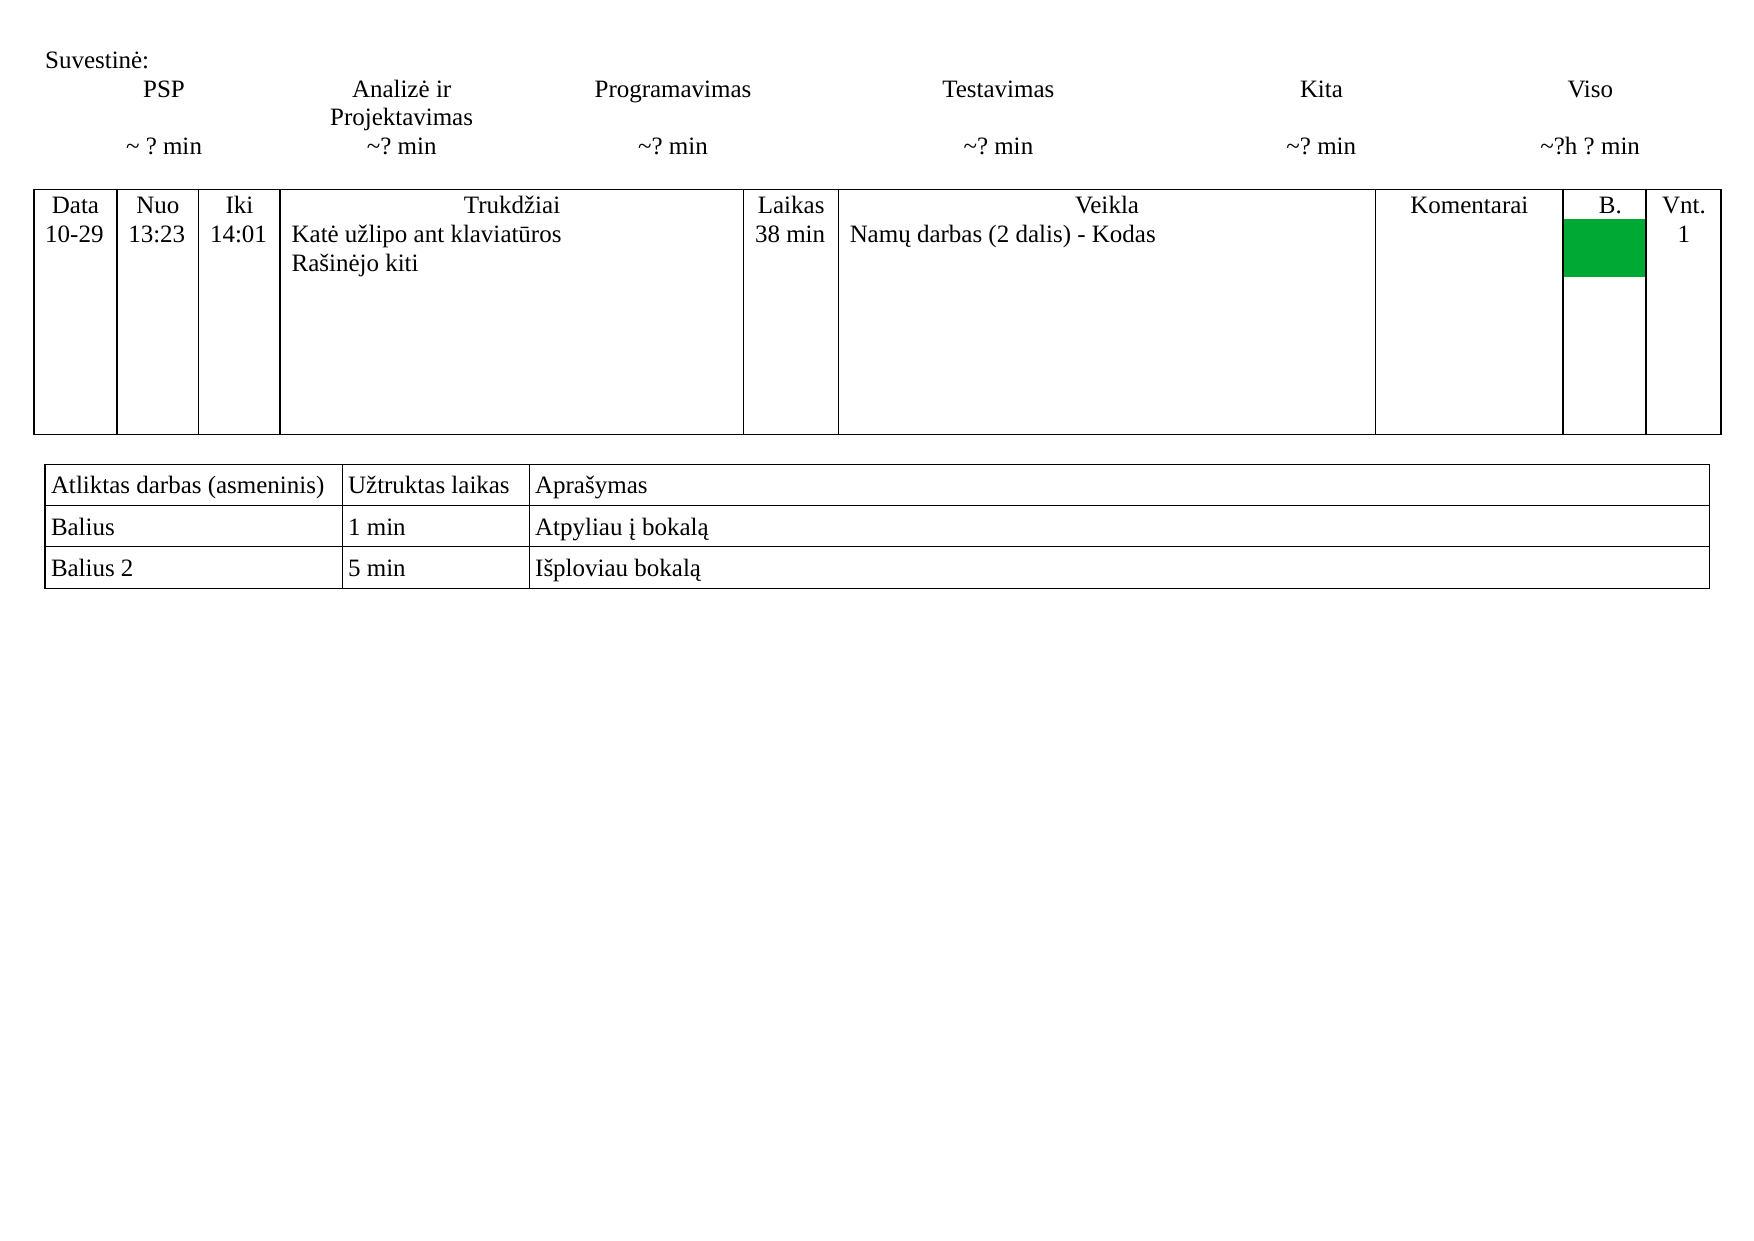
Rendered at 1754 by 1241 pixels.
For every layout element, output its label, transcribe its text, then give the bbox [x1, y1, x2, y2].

table_cell [35, 334, 116, 367]
table_header Trukdžiai [281, 190, 743, 219]
table_cell [199, 334, 279, 367]
table_cell [281, 277, 743, 305]
table_cell ~? min [1171, 131, 1471, 160]
table_header Testavimas [825, 74, 1171, 131]
table_header Viso [1471, 74, 1709, 131]
table_header Data [35, 190, 116, 219]
table_cell [1647, 367, 1720, 400]
table_cell [281, 400, 743, 433]
table_header Atliktas darbas (asmeninis) [46, 465, 342, 505]
table_cell [35, 305, 116, 334]
table_cell ~? min [520, 131, 825, 160]
table_cell ~?h ? min [1471, 131, 1709, 160]
table_cell [35, 367, 116, 400]
table_cell [1647, 277, 1720, 305]
table_cell 13:23 [118, 219, 198, 277]
table_cell [199, 367, 279, 400]
table_cell [839, 400, 1375, 433]
table_cell ~ ? min [45, 131, 282, 160]
table_cell ~? min [825, 131, 1171, 160]
table_cell Išploviau bokalą [530, 547, 1709, 587]
table_cell Balius 2 [46, 547, 342, 587]
table_cell 5 min [343, 547, 529, 587]
table_cell [1376, 305, 1562, 334]
table_cell [281, 367, 743, 400]
table_cell [744, 277, 838, 305]
table_cell [1564, 367, 1645, 400]
table_cell [35, 277, 116, 305]
table_cell [839, 277, 1375, 305]
table_cell [744, 305, 838, 334]
table_cell [839, 334, 1375, 367]
table_header Vnt. [1647, 190, 1720, 219]
table_cell [1376, 277, 1562, 305]
table_cell ~? min [283, 131, 520, 160]
table_cell [199, 277, 279, 305]
table_cell [744, 400, 838, 433]
table_header B. [1564, 190, 1645, 219]
table_cell [118, 334, 198, 367]
table_cell [1564, 277, 1645, 305]
table_cell [1564, 305, 1645, 334]
table_cell Atpyliau į bokalą [530, 506, 1709, 546]
table_header Analizė ir Projektavimas [283, 74, 520, 131]
table_cell [118, 305, 198, 334]
table_cell [1647, 334, 1720, 367]
table_cell [281, 305, 743, 334]
table_header Kita [1171, 74, 1471, 131]
table_cell 1 min [343, 506, 529, 546]
text Suvestinė: [45, 45, 1709, 74]
table_cell [744, 367, 838, 400]
table_cell 10-29 [35, 219, 116, 277]
table_cell [118, 400, 198, 433]
table_cell Katė užlipo ant klaviatūros Rašinėjo kiti [281, 219, 743, 277]
table_header Veikla [839, 190, 1375, 219]
table_cell [1647, 400, 1720, 433]
table_cell 14:01 [199, 219, 279, 277]
table_header Aprašymas [530, 465, 1709, 505]
table_cell [35, 400, 116, 433]
table_cell [199, 305, 279, 334]
table_cell [839, 367, 1375, 400]
table_cell [839, 305, 1375, 334]
table_cell [1376, 400, 1562, 433]
table_cell Balius [46, 506, 342, 546]
table_cell Namų darbas (2 dalis) - Kodas [839, 219, 1375, 277]
table_cell [118, 277, 198, 305]
table_cell [1376, 334, 1562, 367]
table_cell 1 [1647, 219, 1720, 277]
table_cell [1564, 219, 1645, 277]
table_header Užtruktas laikas [343, 465, 529, 505]
table_header PSP [45, 74, 282, 131]
table_cell [1564, 400, 1645, 433]
table_cell [1564, 334, 1645, 367]
table_cell [281, 334, 743, 367]
table_header Komentarai [1376, 190, 1562, 219]
table_header Programavimas [520, 74, 825, 131]
table_header Iki [199, 190, 279, 219]
table_cell [1647, 305, 1720, 334]
table_cell [199, 400, 279, 433]
table_cell [1376, 219, 1562, 277]
table_cell 38 min [744, 219, 838, 277]
table_cell [1376, 367, 1562, 400]
table_header Nuo [118, 190, 198, 219]
table_cell [118, 367, 198, 400]
table_cell [744, 334, 838, 367]
table_header Laikas [744, 190, 838, 219]
